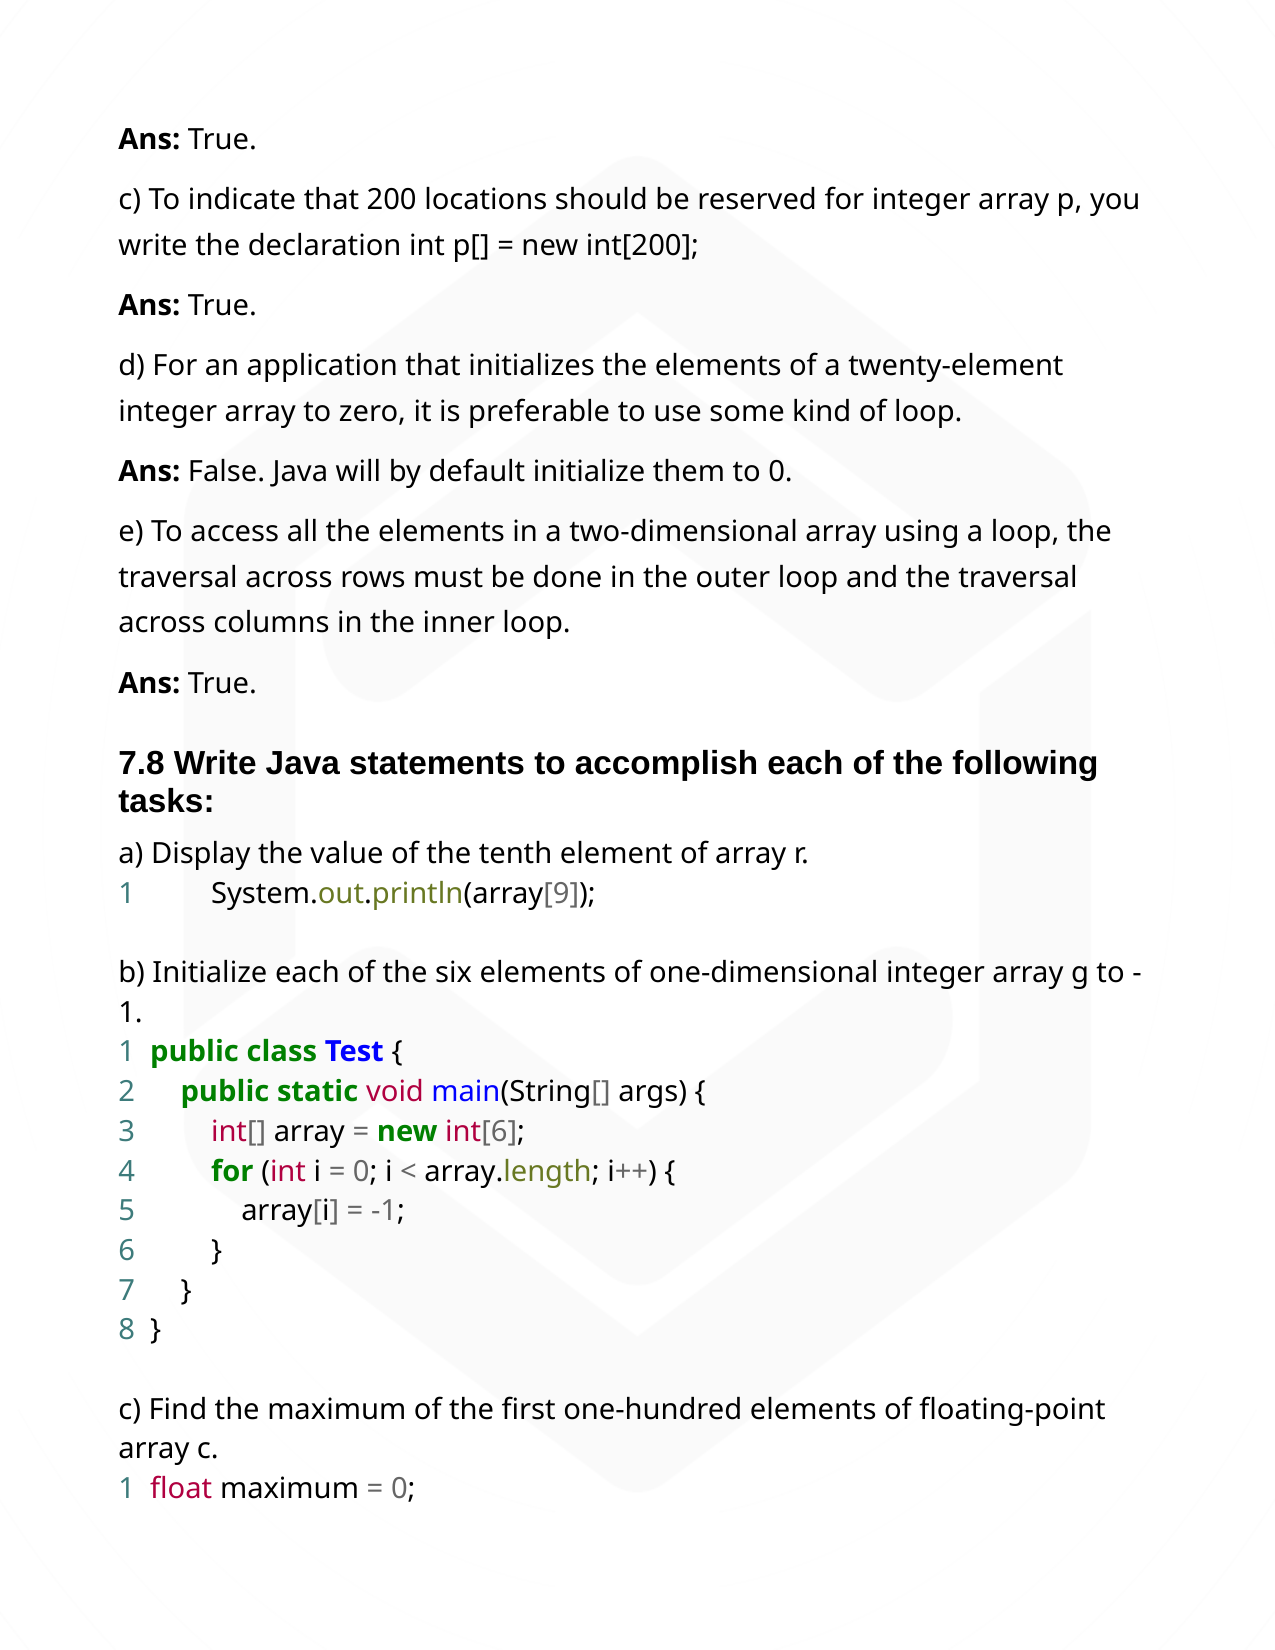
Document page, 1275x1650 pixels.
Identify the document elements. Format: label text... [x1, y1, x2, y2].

text 3 int[] array = new int[6]; [118, 1110, 1157, 1150]
subtitle 7.8 Write Java statements to accomplish each of the following tasks: [118, 743, 1157, 820]
text Ans: False. Java will by default initialize them to 0. [118, 450, 1157, 490]
text 1 System.out.println(array[9]); [118, 872, 1157, 912]
text Ans: True. [118, 662, 1157, 702]
text 2 public static void main(String[] args) { [118, 1070, 1157, 1110]
text 7 } [118, 1269, 1157, 1308]
text Ans: True. [118, 118, 1157, 158]
text e) To access all the elements in a two-dimensional array using a loop, the traversal across rows must be done in the outer loop and the traversal across columns in the inner loop. [118, 510, 1157, 641]
text 8 } [118, 1308, 1157, 1348]
text 5 array[i] = -1; [118, 1189, 1157, 1229]
text b) Initialize each of the six elements of one-dimensional integer array g to -1. [118, 951, 1157, 1031]
text 6 } [118, 1229, 1157, 1269]
text c) To indicate that 200 locations should be reserved for integer array p, you write the declaration int p[] = new int[200]; [118, 178, 1157, 264]
text c) Find the maximum of the first one-hundred elements of floating-point array c. [118, 1388, 1157, 1467]
text Ans: True. [118, 284, 1157, 324]
text 1 float maximum = 0; [118, 1467, 1157, 1507]
text 4 for (int i = 0; i < array.length; i++) { [118, 1150, 1157, 1189]
text 1 public class Test { [118, 1031, 1157, 1070]
text a) Display the value of the tenth element of array r. [118, 832, 1157, 872]
text d) For an application that initializes the elements of a twenty-element integer array to zero, it is preferable to use some kind of loop. [118, 344, 1157, 430]
